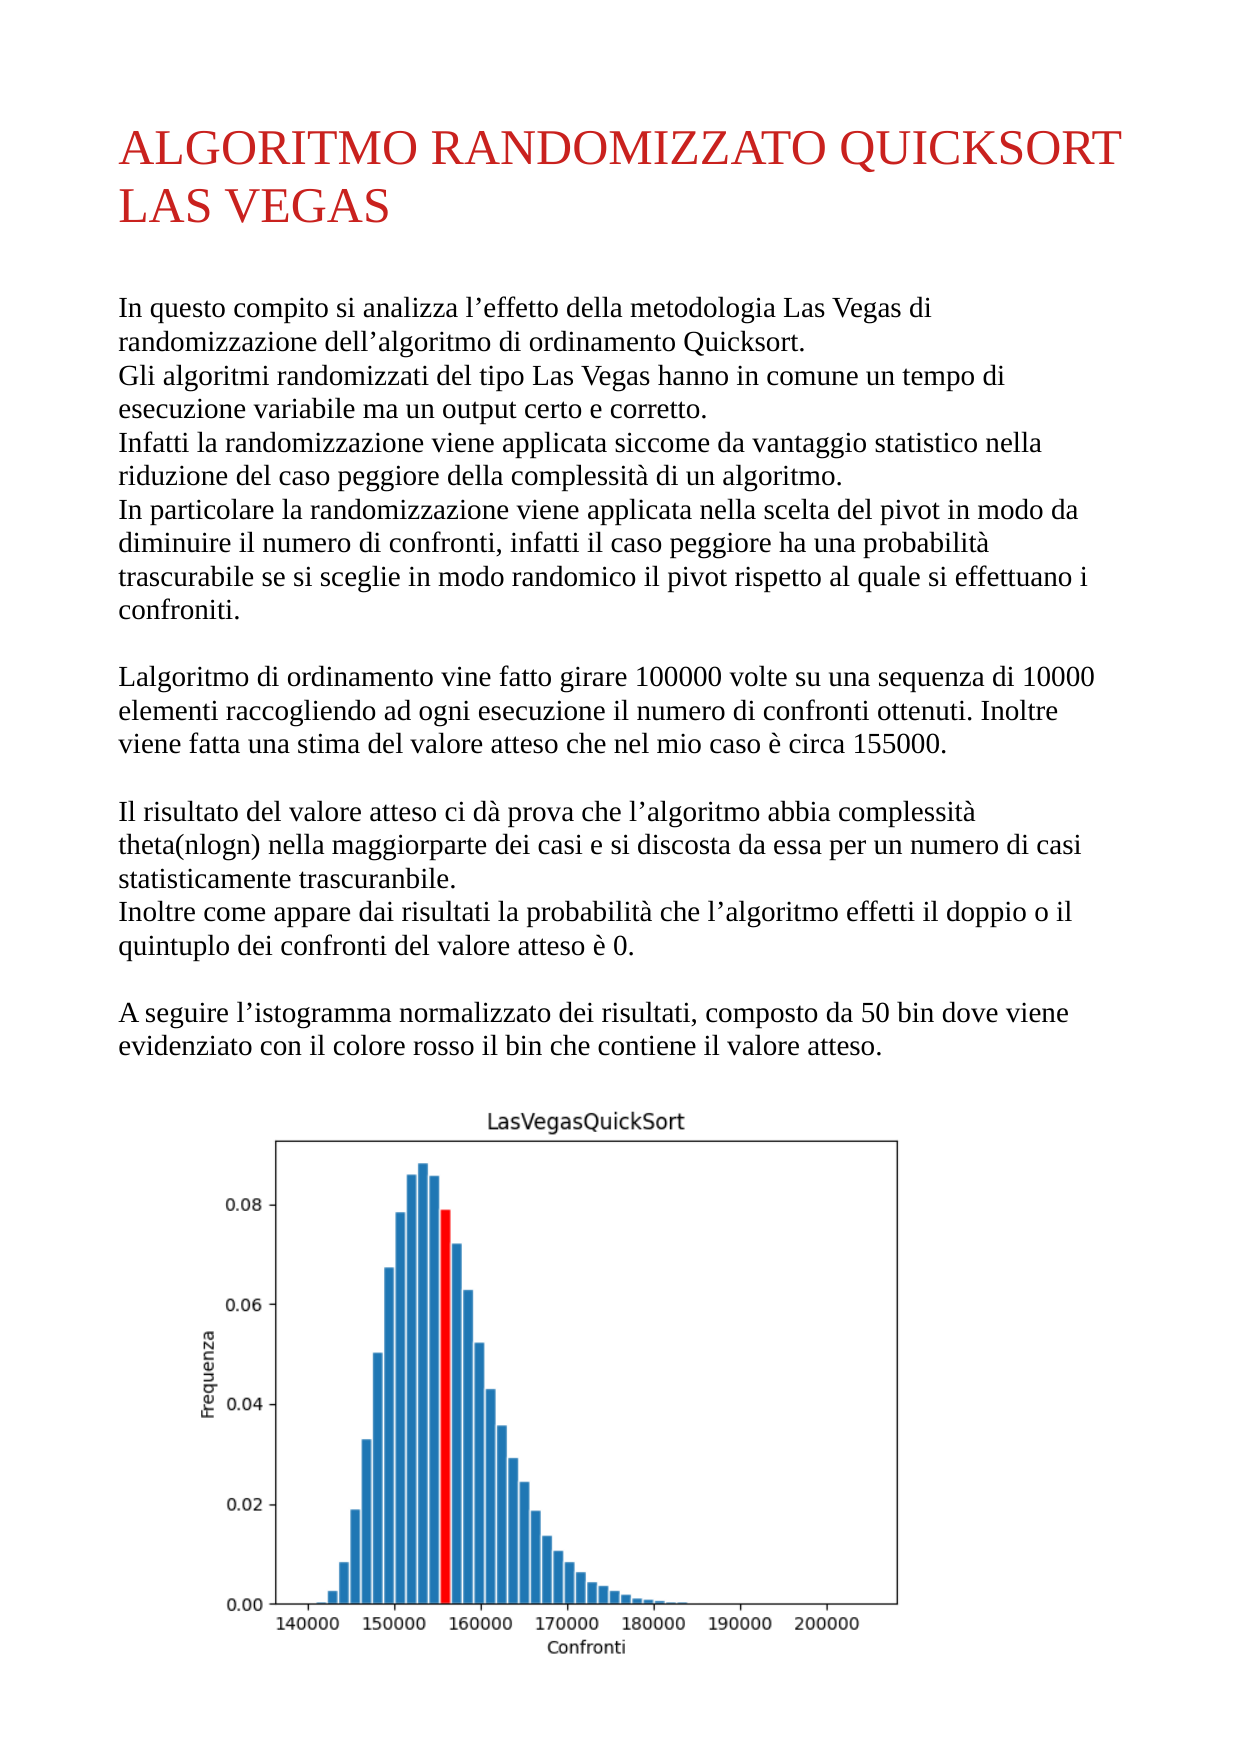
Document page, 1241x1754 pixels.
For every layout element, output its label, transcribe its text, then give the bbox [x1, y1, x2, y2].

text Il risultato del valore atteso ci dà prova che l’algoritmo abbia complessità theta(nlogn) nella maggiorparte dei casi e si discosta da essa per un numero di casi statisticamente trascuranbile. [118, 794, 1122, 894]
text ALGORITMO RANDOMIZZATO QUICKSORT LAS VEGAS [118, 118, 1122, 233]
text In particolare la randomizzazione viene applicata nella scelta del pivot in modo da diminuire il numero di confronti, infatti il caso peggiore ha una probabilità trascurabile se si sceglie in modo randomico il pivot rispetto al quale si effettuano i confroniti. [118, 492, 1122, 626]
text Inoltre come appare dai risultati la probabilità che l’algoritmo effetti il doppio o il quintuplo dei confronti del valore atteso è 0. [118, 894, 1122, 961]
text Infatti la randomizzazione viene applicata siccome da vantaggio statistico nella riduzione del caso peggiore della complessità di un algoritmo. [118, 425, 1122, 492]
picture [175, 1068, 977, 1670]
text In questo compito si analizza l’effetto della metodologia Las Vegas di randomizzazione dell’algoritmo di ordinamento Quicksort. [118, 291, 1122, 358]
text Gli algoritmi randomizzati del tipo Las Vegas hanno in comune un tempo di esecuzione variabile ma un output certo e corretto. [118, 358, 1122, 425]
text Lalgoritmo di ordinamento vine fatto girare 100000 volte su una sequenza di 10000 elementi raccogliendo ad ogni esecuzione il numero di confronti ottenuti. Inoltre viene fatta una stima del valore atteso che nel mio caso è circa 155000. [118, 659, 1122, 760]
text A seguire l’istogramma normalizzato dei risultati, composto da 50 bin dove viene evidenziato con il colore rosso il bin che contiene il valore atteso. [118, 995, 1122, 1062]
